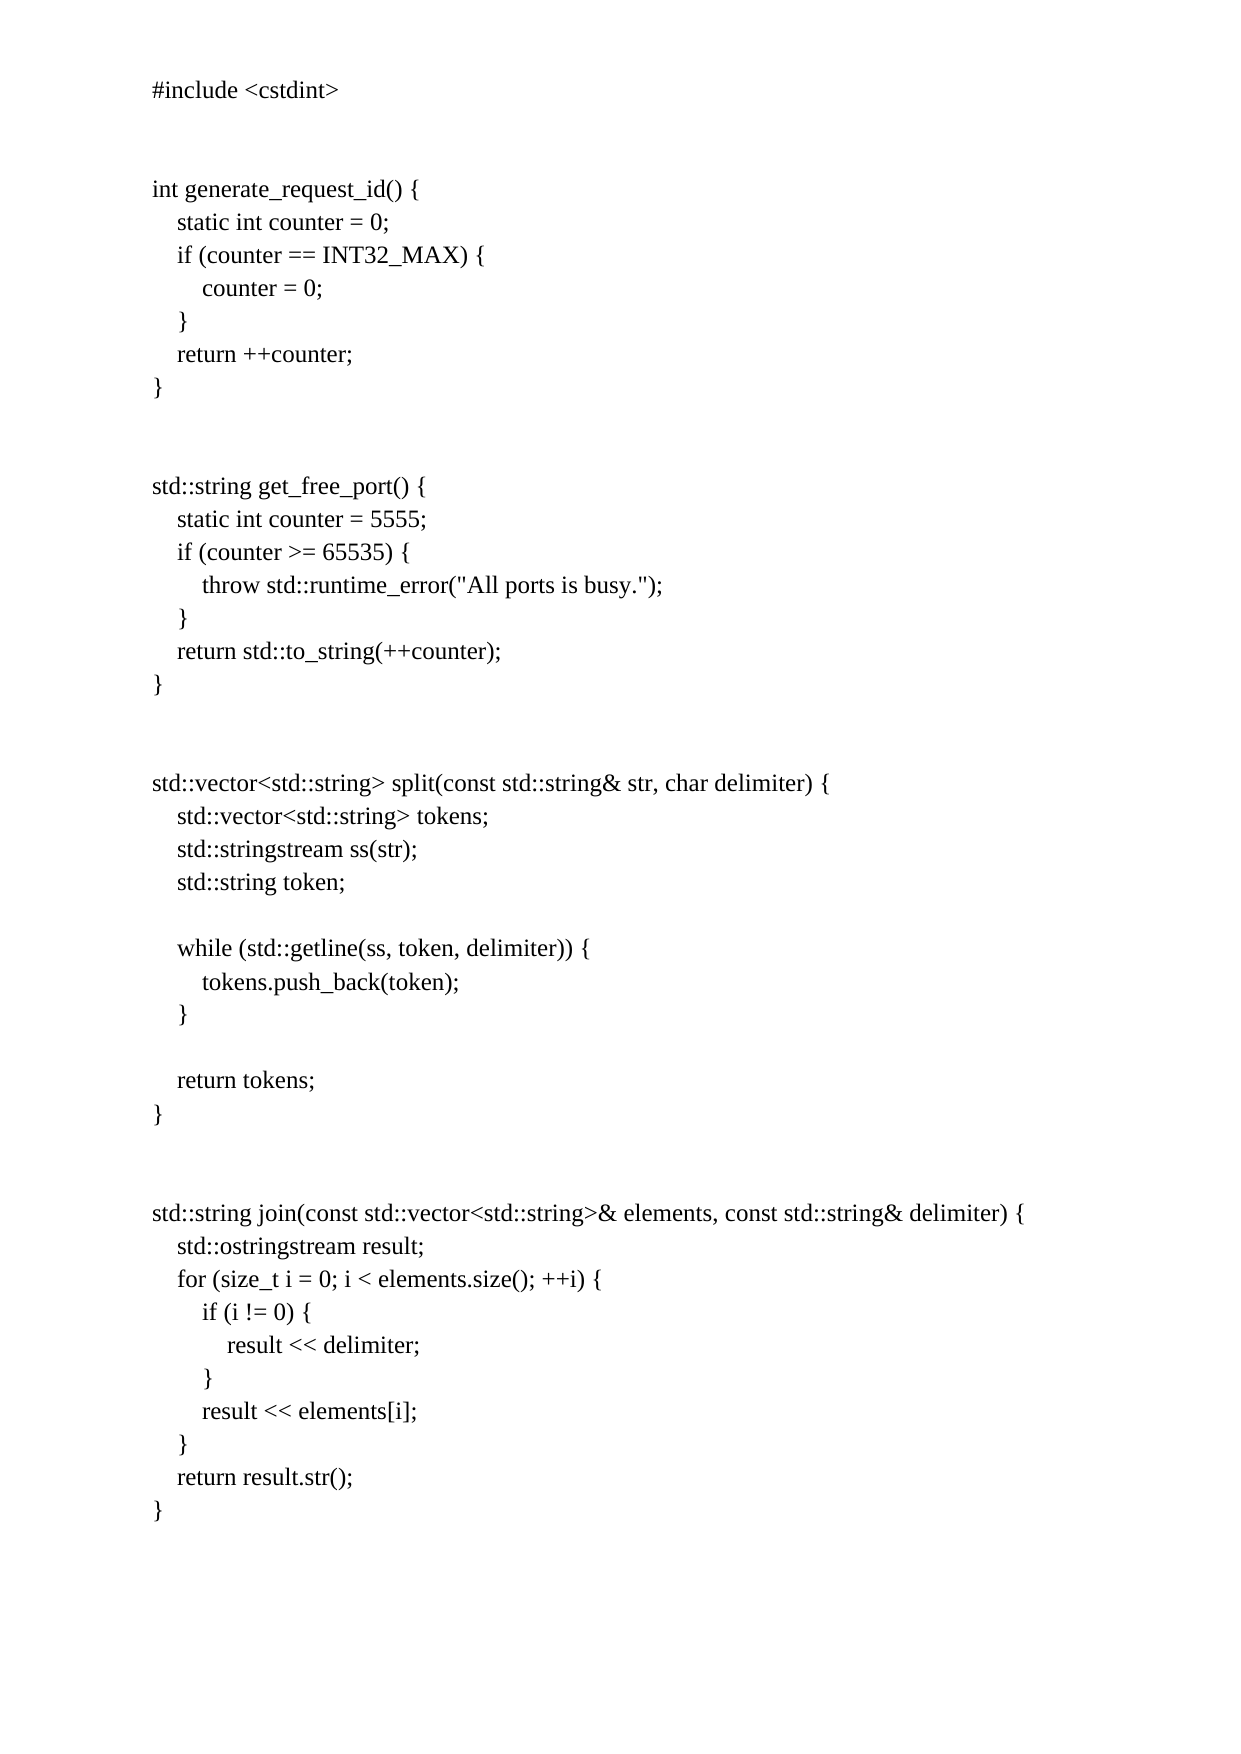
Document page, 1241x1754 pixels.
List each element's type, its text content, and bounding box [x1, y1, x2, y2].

text int generate_request_id() { [93, 174, 1147, 203]
text return std::to_string(++counter); [93, 636, 1147, 665]
text std::string join(const std::vector<std::string>& elements, const std::string& delimiter) { [93, 1198, 1147, 1226]
text for (size_t i = 0; i < elements.size(); ++i) { [93, 1264, 1147, 1292]
text static int counter = 0; [93, 207, 1147, 236]
text std::vector<std::string> tokens; [93, 801, 1147, 830]
text return ++counter; [93, 339, 1147, 368]
text } [93, 306, 1147, 335]
text return tokens; [93, 1066, 1147, 1094]
text std::ostringstream result; [93, 1231, 1147, 1259]
text std::vector<std::string> split(const std::string& str, char delimiter) { [93, 768, 1147, 797]
text } [93, 1429, 1147, 1458]
text return result.str(); [93, 1462, 1147, 1491]
text std::stringstream ss(str); [93, 834, 1147, 863]
text } [93, 999, 1147, 1028]
text tokens.push_back(token); [93, 967, 1147, 995]
text } [93, 603, 1147, 632]
text #include <cstdint> [93, 75, 1147, 104]
text std::string token; [93, 867, 1147, 896]
text } [93, 669, 1147, 698]
text result << delimiter; [93, 1330, 1147, 1358]
text throw std::runtime_error("All ports is busy."); [93, 570, 1147, 599]
text std::string get_free_port() { [93, 471, 1147, 500]
text counter = 0; [93, 273, 1147, 302]
text } [93, 1099, 1147, 1127]
text if (i != 0) { [93, 1297, 1147, 1326]
text } [93, 372, 1147, 401]
text if (counter == INT32_MAX) { [93, 240, 1147, 269]
text result << elements[i]; [93, 1396, 1147, 1424]
text static int counter = 5555; [93, 504, 1147, 533]
text } [93, 1363, 1147, 1392]
text while (std::getline(ss, token, delimiter)) { [93, 933, 1147, 962]
text if (counter >= 65535) { [93, 537, 1147, 566]
text } [93, 1495, 1147, 1524]
